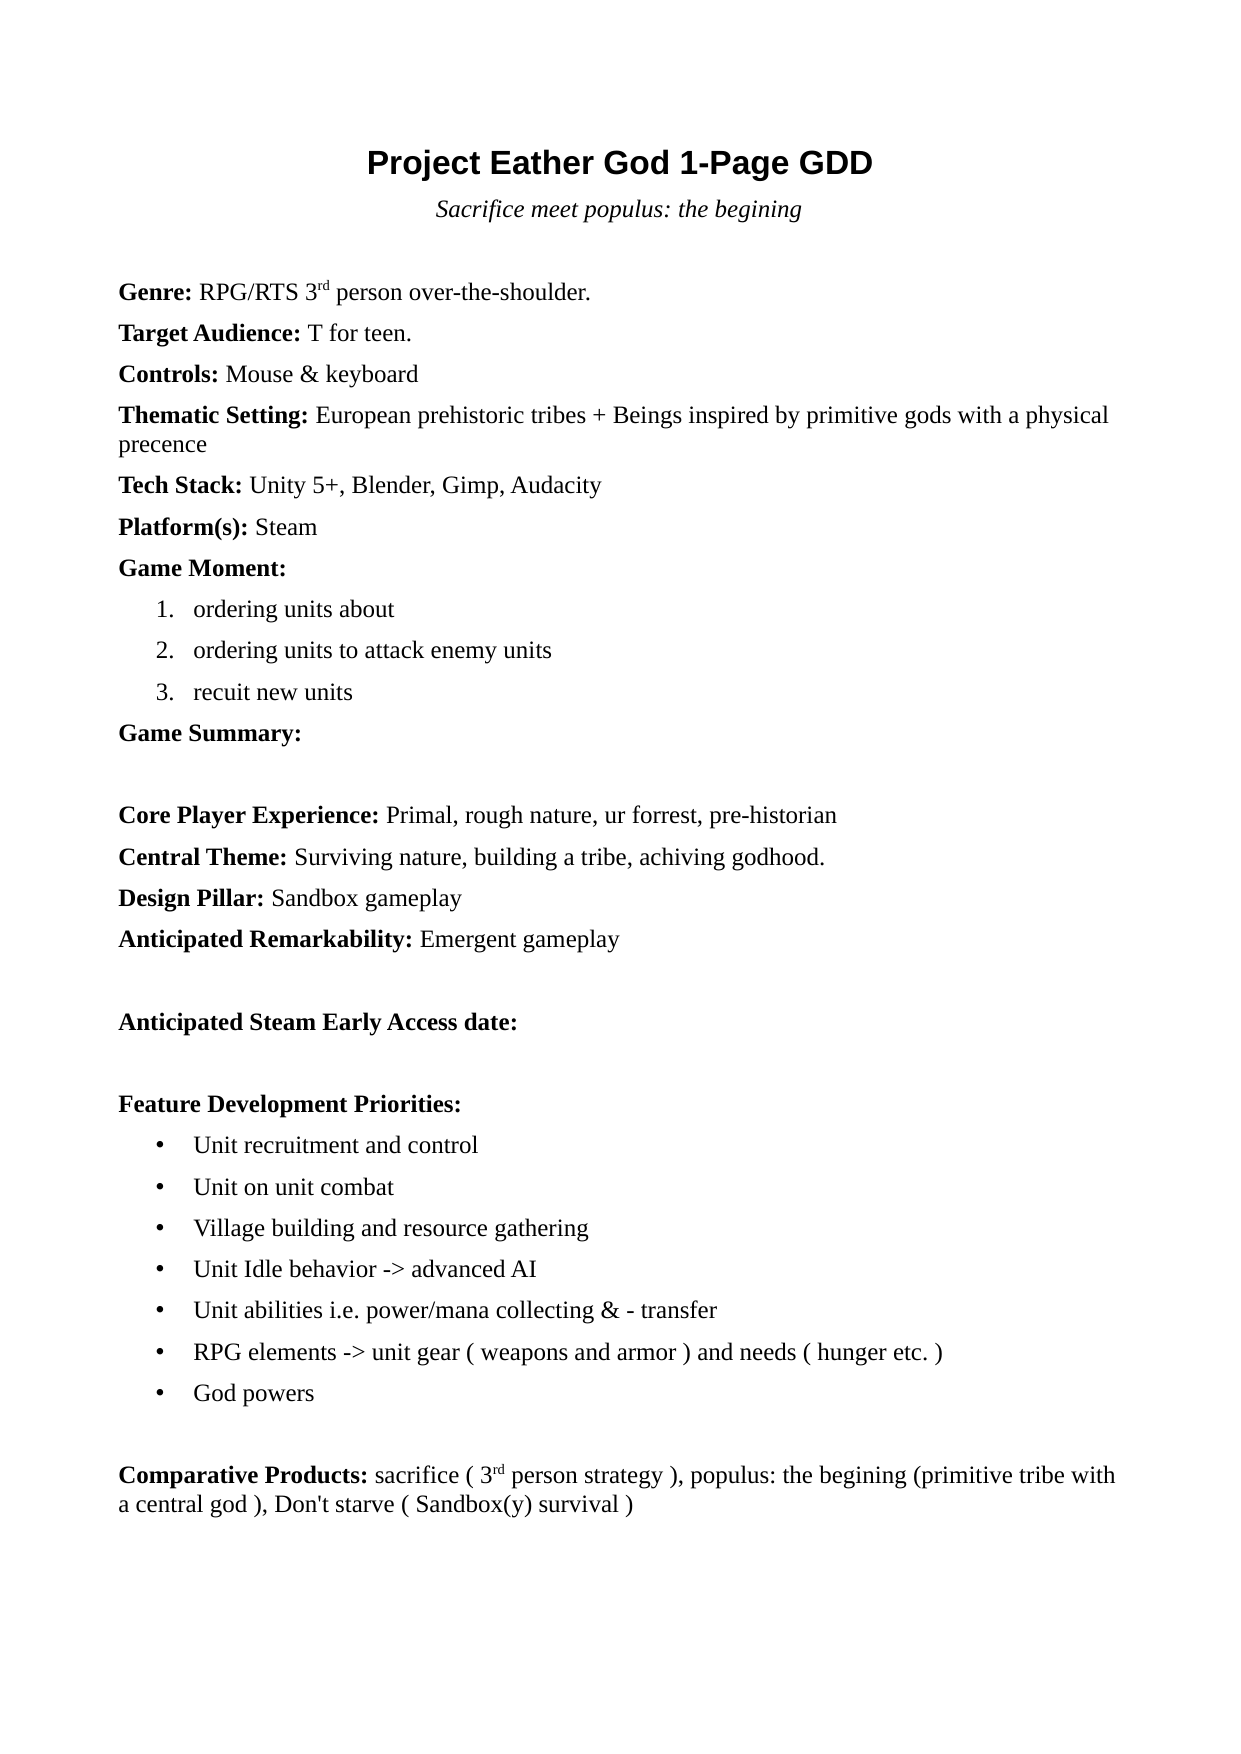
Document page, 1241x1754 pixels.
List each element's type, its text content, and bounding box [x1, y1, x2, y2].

text Design Pillar: Sandbox gameplay [118, 883, 1122, 912]
text Tech Stack: Unity 5+, Blender, Gimp, Audacity [118, 471, 1122, 499]
list ordering units to attack enemy units [156, 636, 1122, 664]
list RPG elements -> unit gear ( weapons and armor ) and needs ( hunger etc. ) [156, 1337, 1122, 1366]
list Unit recruitment and control [156, 1131, 1122, 1159]
text Central Theme: Surviving nature, building a tribe, achiving godhood. [118, 842, 1122, 871]
text Platform(s): Steam [118, 512, 1122, 541]
text Game Moment: [118, 553, 1122, 582]
list Unit Idle behavior -> advanced AI [156, 1254, 1122, 1283]
text Game Summary: [118, 718, 1122, 747]
list ordering units about [156, 594, 1122, 623]
list recuit new units [156, 677, 1122, 706]
text Thematic Setting: European prehistoric tribes + Beings inspired by primitive gods with a physical precence [118, 401, 1122, 458]
text Anticipated Steam Early Access date: [118, 1007, 1122, 1036]
text Core Player Experience: Primal, rough nature, ur forrest, pre-historian [118, 801, 1122, 829]
list God powers [156, 1378, 1122, 1407]
text Anticipated Remarkability: Emergent gameplay [118, 924, 1122, 953]
list Unit on unit combat [156, 1172, 1122, 1201]
list Unit abilities i.e. power/mana collecting & - transfer [156, 1296, 1122, 1324]
text Comparative Products: sacrifice ( 3rd person strategy ), populus: the begining (primitive tribe with a central god ), Don't starve ( Sandbox(y) survival ) [118, 1461, 1122, 1518]
text Sacrifice meet populus: the begining [118, 194, 1122, 223]
text Controls: Mouse & keyboard [118, 359, 1122, 388]
text Genre: RPG/RTS 3rd person over-the-shoulder. [118, 277, 1122, 306]
text Target Audience: T for teen. [118, 318, 1122, 347]
subtitle Project Eather God 1-Page GDD [118, 143, 1122, 182]
list Village building and resource gathering [156, 1213, 1122, 1242]
text Feature Development Priorities: [118, 1089, 1122, 1118]
